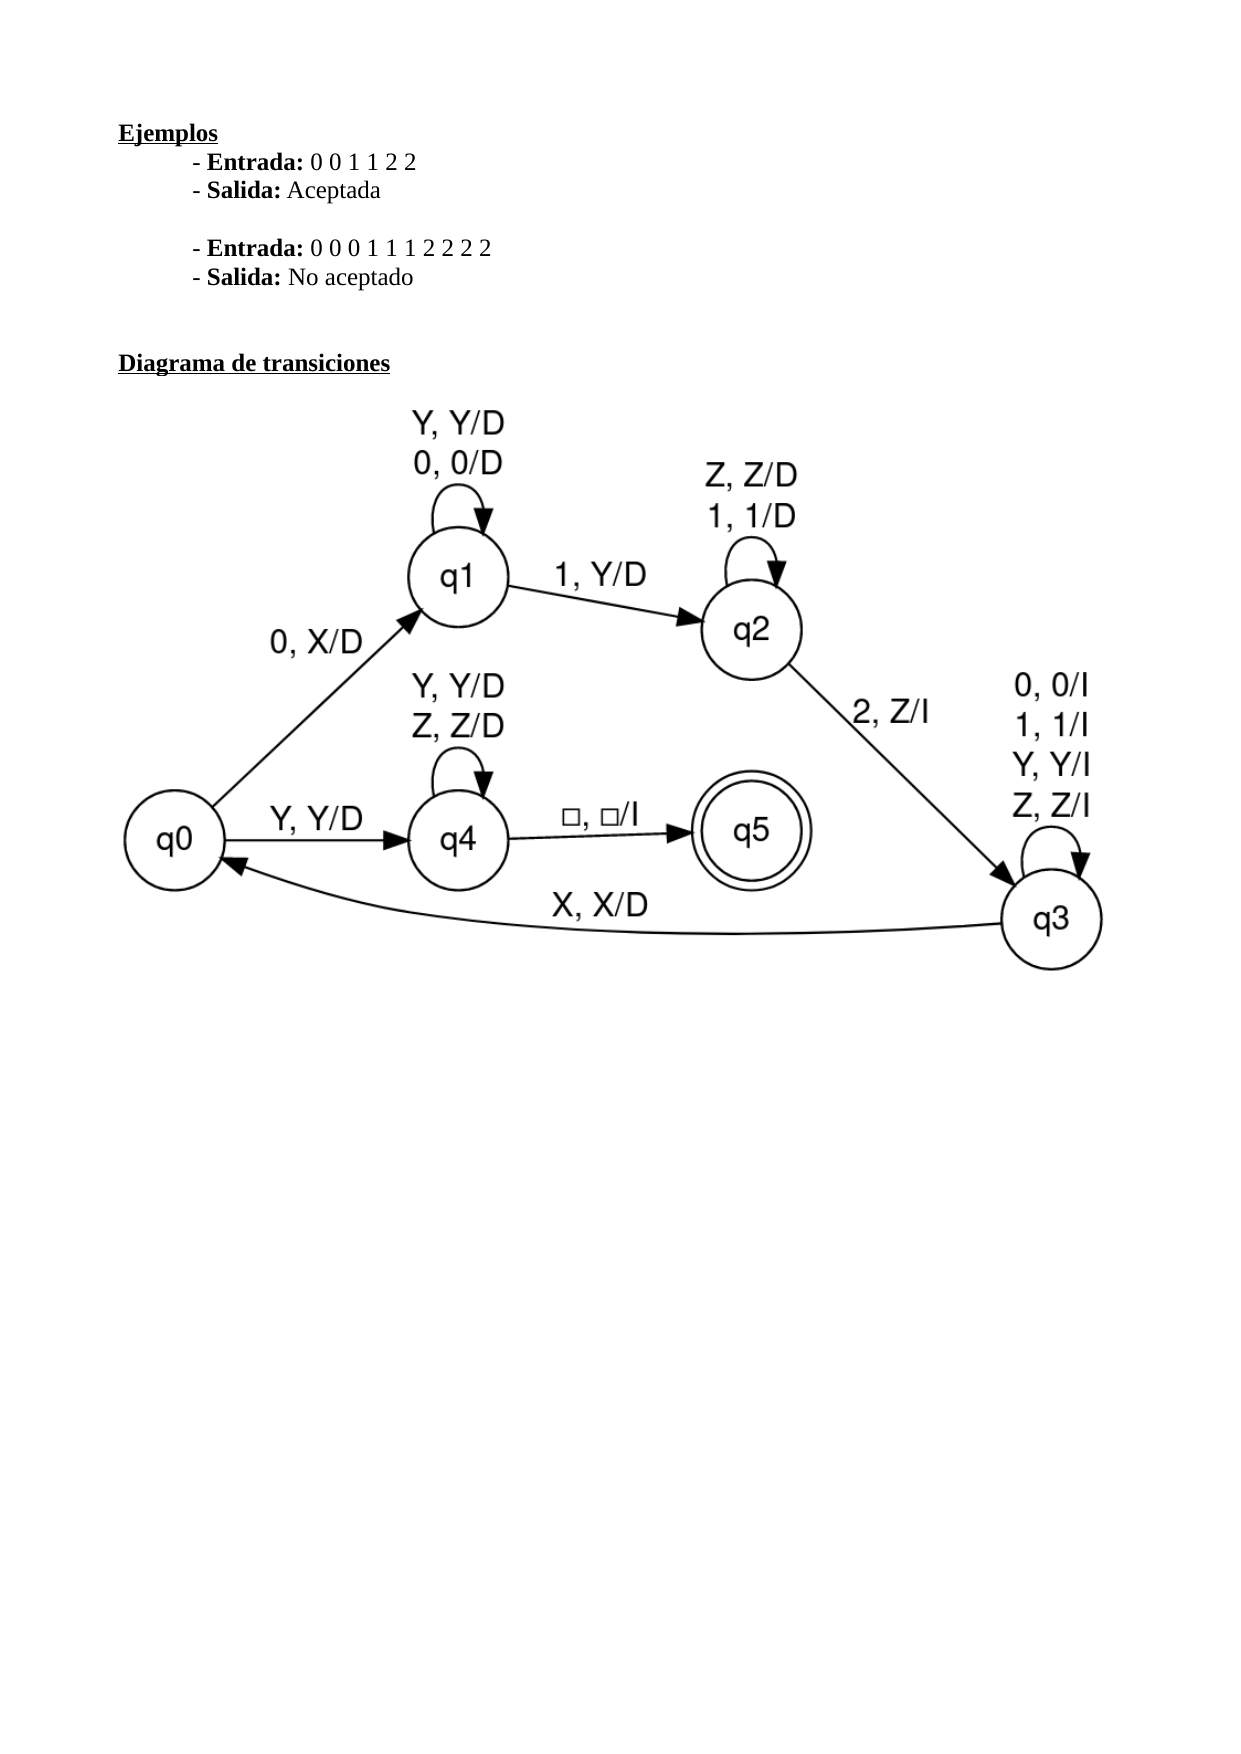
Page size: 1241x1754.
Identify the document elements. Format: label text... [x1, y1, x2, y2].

text Ejemplos [118, 118, 1122, 147]
text - Entrada: 0 0 0 1 1 1 2 2 2 2 [118, 233, 1122, 262]
text - Salida: No aceptado [118, 262, 1122, 291]
text - Entrada: 0 0 1 1 2 2 [118, 147, 1122, 176]
text - Salida: Aceptada [118, 176, 1122, 204]
text Diagrama de transiciones [118, 348, 1122, 376]
picture [118, 376, 1123, 986]
